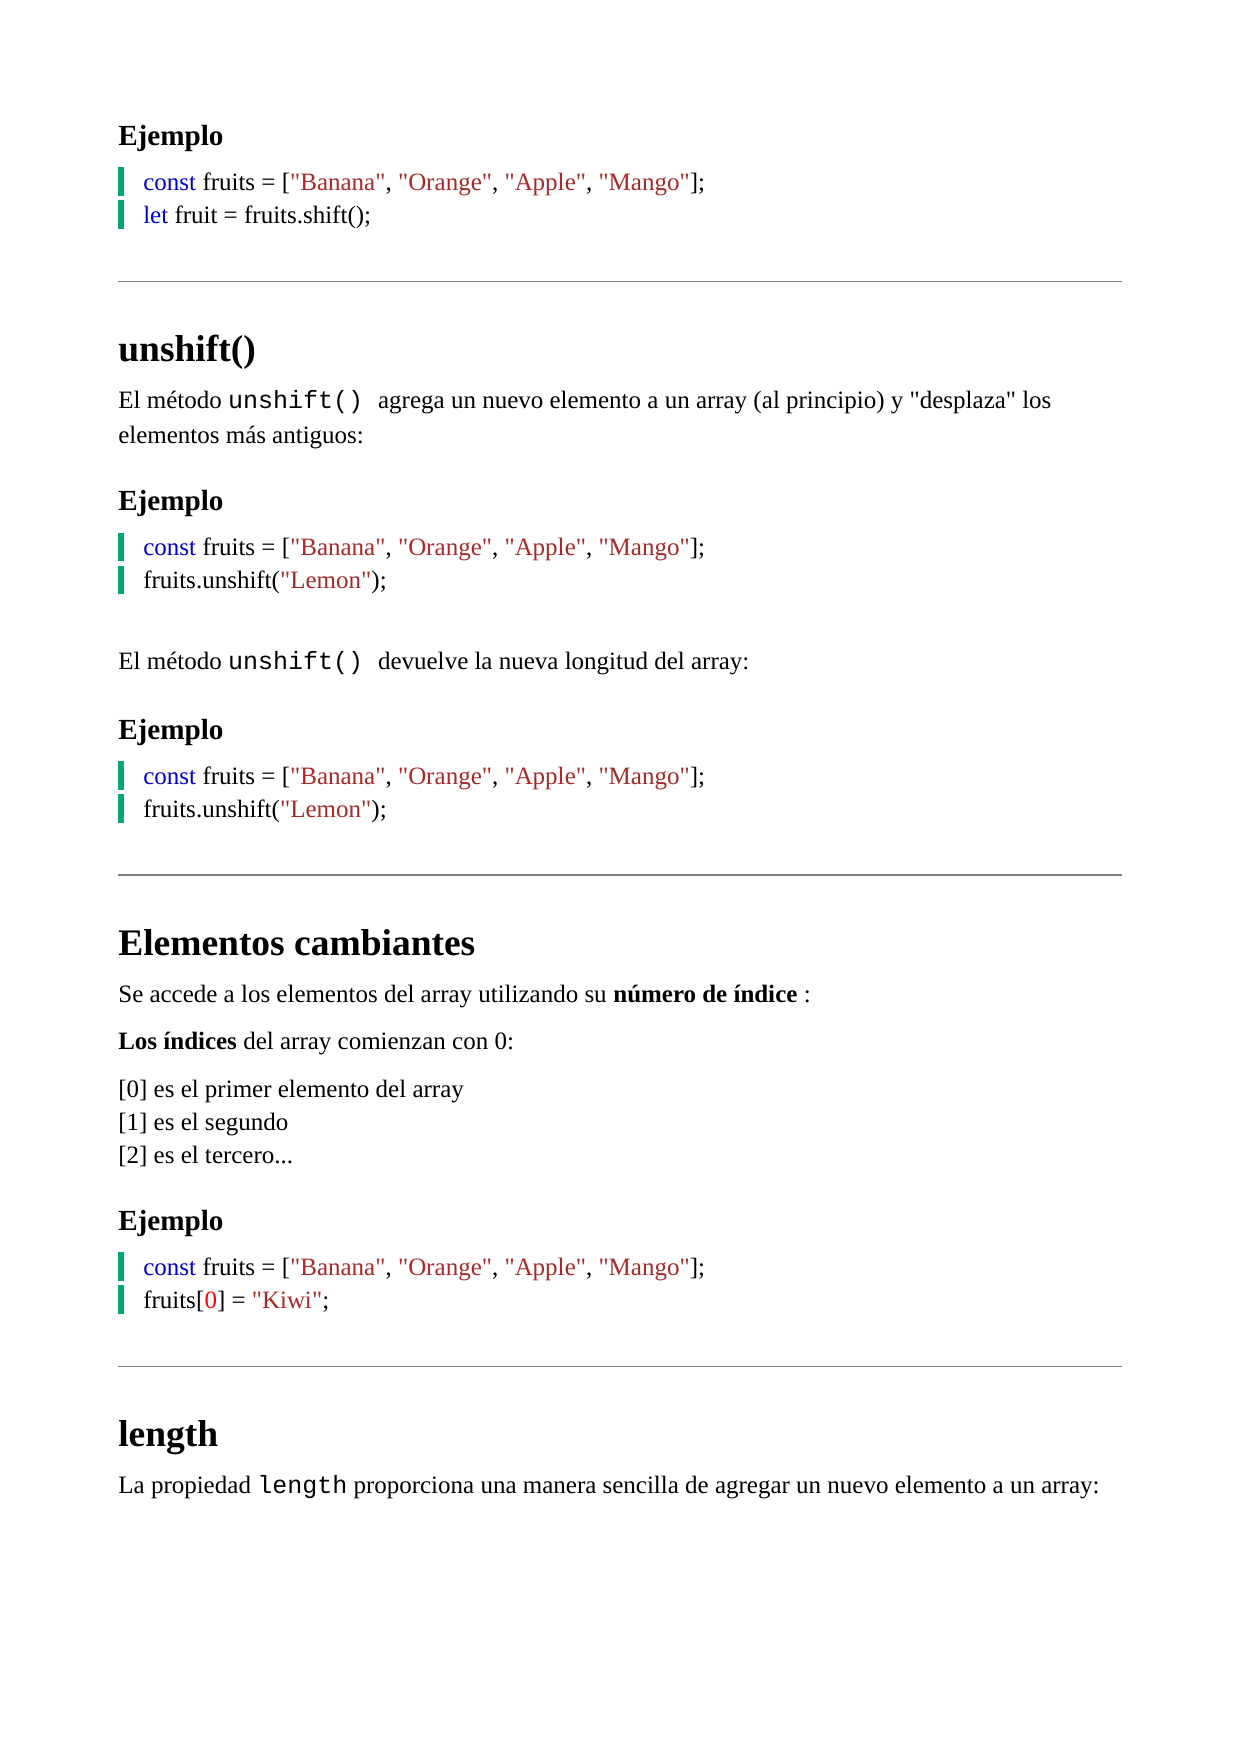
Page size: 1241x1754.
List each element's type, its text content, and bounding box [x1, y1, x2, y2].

subtitle Ejemplo [118, 483, 1122, 517]
text const fruits = ["Banana", "Orange", "Apple", "Mango"]; let fruit = fruits.shift(); [118, 167, 1122, 229]
text El método unshift() agrega un nuevo elemento a un array (al principio) y "desplaza" los elementos más antiguos: [118, 385, 1122, 449]
text [0] es el primer elemento del array [1] es el segundo [2] es el tercero... [118, 1074, 1122, 1169]
subtitle Elementos cambiantes [118, 920, 1122, 963]
text const fruits = ["Banana", "Orange", "Apple", "Mango"]; fruits[0] = "Kiwi"; [118, 1252, 1122, 1314]
text Los índices del array comienzan con 0: [118, 1026, 1122, 1055]
text El método unshift() devuelve la nueva longitud del array: [118, 646, 1122, 677]
text La propiedad length proporciona una manera sencilla de agregar un nuevo elemento a un array: [118, 1470, 1122, 1501]
text const fruits = ["Banana", "Orange", "Apple", "Mango"]; fruits.unshift("Lemon"); [118, 532, 1122, 594]
subtitle length [118, 1411, 1122, 1454]
subtitle Ejemplo [118, 1203, 1122, 1237]
subtitle Ejemplo [118, 118, 1122, 152]
text const fruits = ["Banana", "Orange", "Apple", "Mango"]; fruits.unshift("Lemon"); [118, 761, 1122, 823]
subtitle unshift() [118, 326, 1122, 369]
text Se accede a los elementos del array utilizando su número de índice : [118, 979, 1122, 1007]
subtitle Ejemplo [118, 712, 1122, 745]
